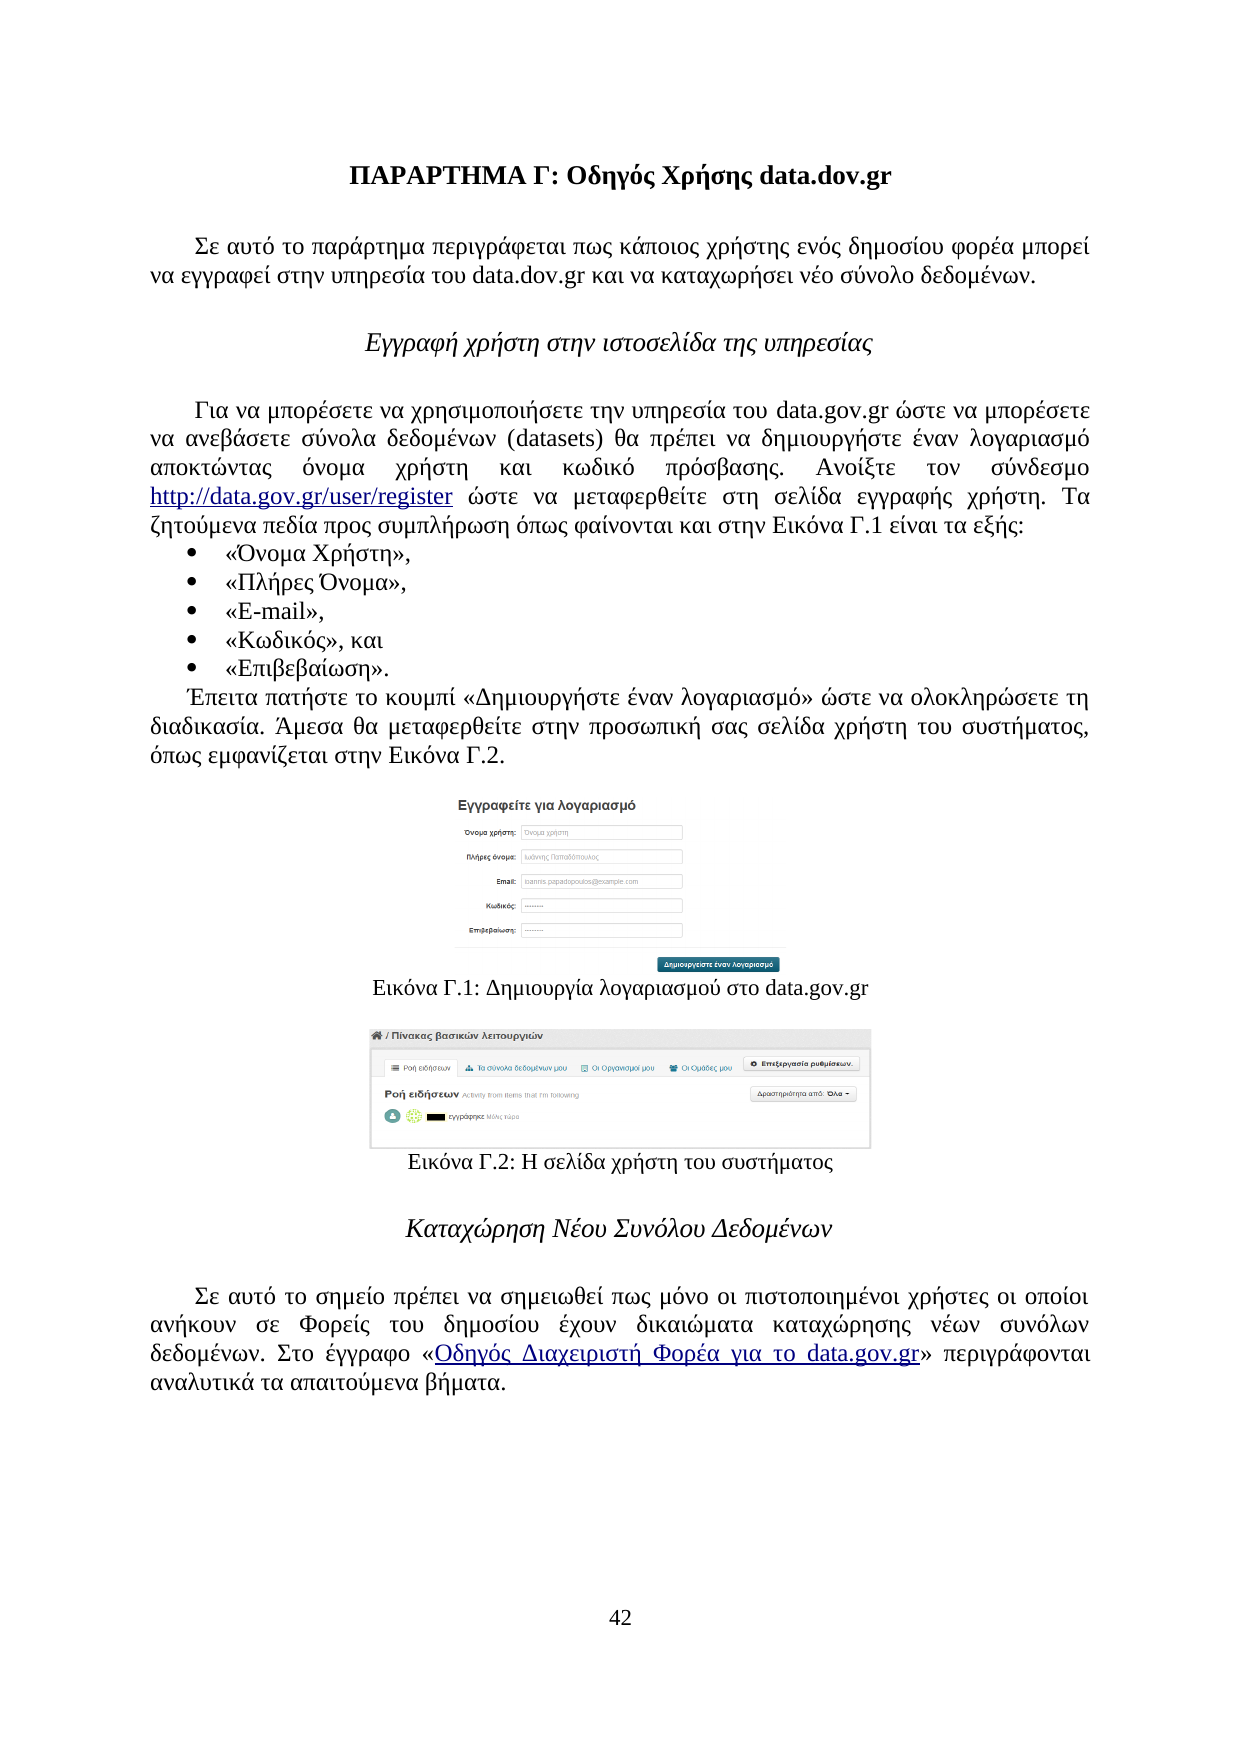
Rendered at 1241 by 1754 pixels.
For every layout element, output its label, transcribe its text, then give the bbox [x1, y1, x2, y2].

list «Επιβεβαίωση». [187, 653, 1091, 682]
list «Πλήρες Όνομα», [187, 567, 1091, 596]
text Έπειτα πατήστε το κουμπί «Δημιουργήστε έναν λογαριασμό» ώστε να ολοκληρώσετε τη διαδικασία. Άμεσα θα μεταφερθείτε στην προσωπική σας σελίδα χρήστη του συστήματος, όπως εμφανίζεται στην Εικόνα Γ.2. [150, 682, 1091, 768]
text Για να μπορέσετε να χρησιμοποιήσετε την υπηρεσία του data.gov.gr ώστε να μπορέσετε να ανεβάσετε σύνολα δεδομένων (datasets) θα πρέπει να δημιουργήστε έναν λογαριασμό αποκτώντας όνομα χρήστη και κωδικό πρόσβασης. Ανοίξτε τον σύνδεσμο http://data.gov.gr/user/register ώστε να μεταφερθείτε στη σελίδα εγγραφής χρήστη. Τα ζητούμενα πεδία προς συμπλήρωση όπως φαίνονται και στην Εικόνα Γ.1 είναι τα εξής: [150, 395, 1091, 538]
text Εικόνα Γ.1: Δημιουργία λογαριασμού στο data.gov.gr [150, 974, 1091, 1001]
list «Κωδικός», και [187, 625, 1091, 653]
subtitle Εγγραφή χρήστη στην ιστοσελίδα της υπηρεσίας [150, 326, 1091, 357]
subtitle Καταχώρηση Νέου Συνόλου Δεδομένων [150, 1212, 1091, 1243]
list «E-mail», [187, 596, 1091, 625]
text Σε αυτό το σημείο πρέπει να σημειωθεί πως μόνο οι πιστοποιημένοι χρήστες οι οποίοι ανήκουν σε Φορείς του δημοσίου έχουν δικαιώματα καταχώρησης νέων συνόλων δεδομένων. Στο έγγραφο «Οδηγός Διαχειριστή Φορέα για το data.gov.gr» περιγράφονται αναλυτικά τα απαιτούμενα βήματα. [150, 1281, 1091, 1396]
subtitle ΠΑΡΑΡΤΗΜΑ Γ: Οδηγός Χρήσης data.dov.gr [150, 159, 1091, 191]
text Εικόνα Γ.2: Η σελίδα χρήστη του συστήματος [150, 1148, 1091, 1174]
list «Όνομα Χρήστη», [187, 538, 1091, 567]
text Σε αυτό το παράρτημα περιγράφεται πως κάποιος χρήστης ενός δημοσίου φορέα μπορεί να εγγραφεί στην υπηρεσία του data.dov.gr και να καταχωρήσει νέο σύνολο δεδομένων. [150, 231, 1091, 288]
